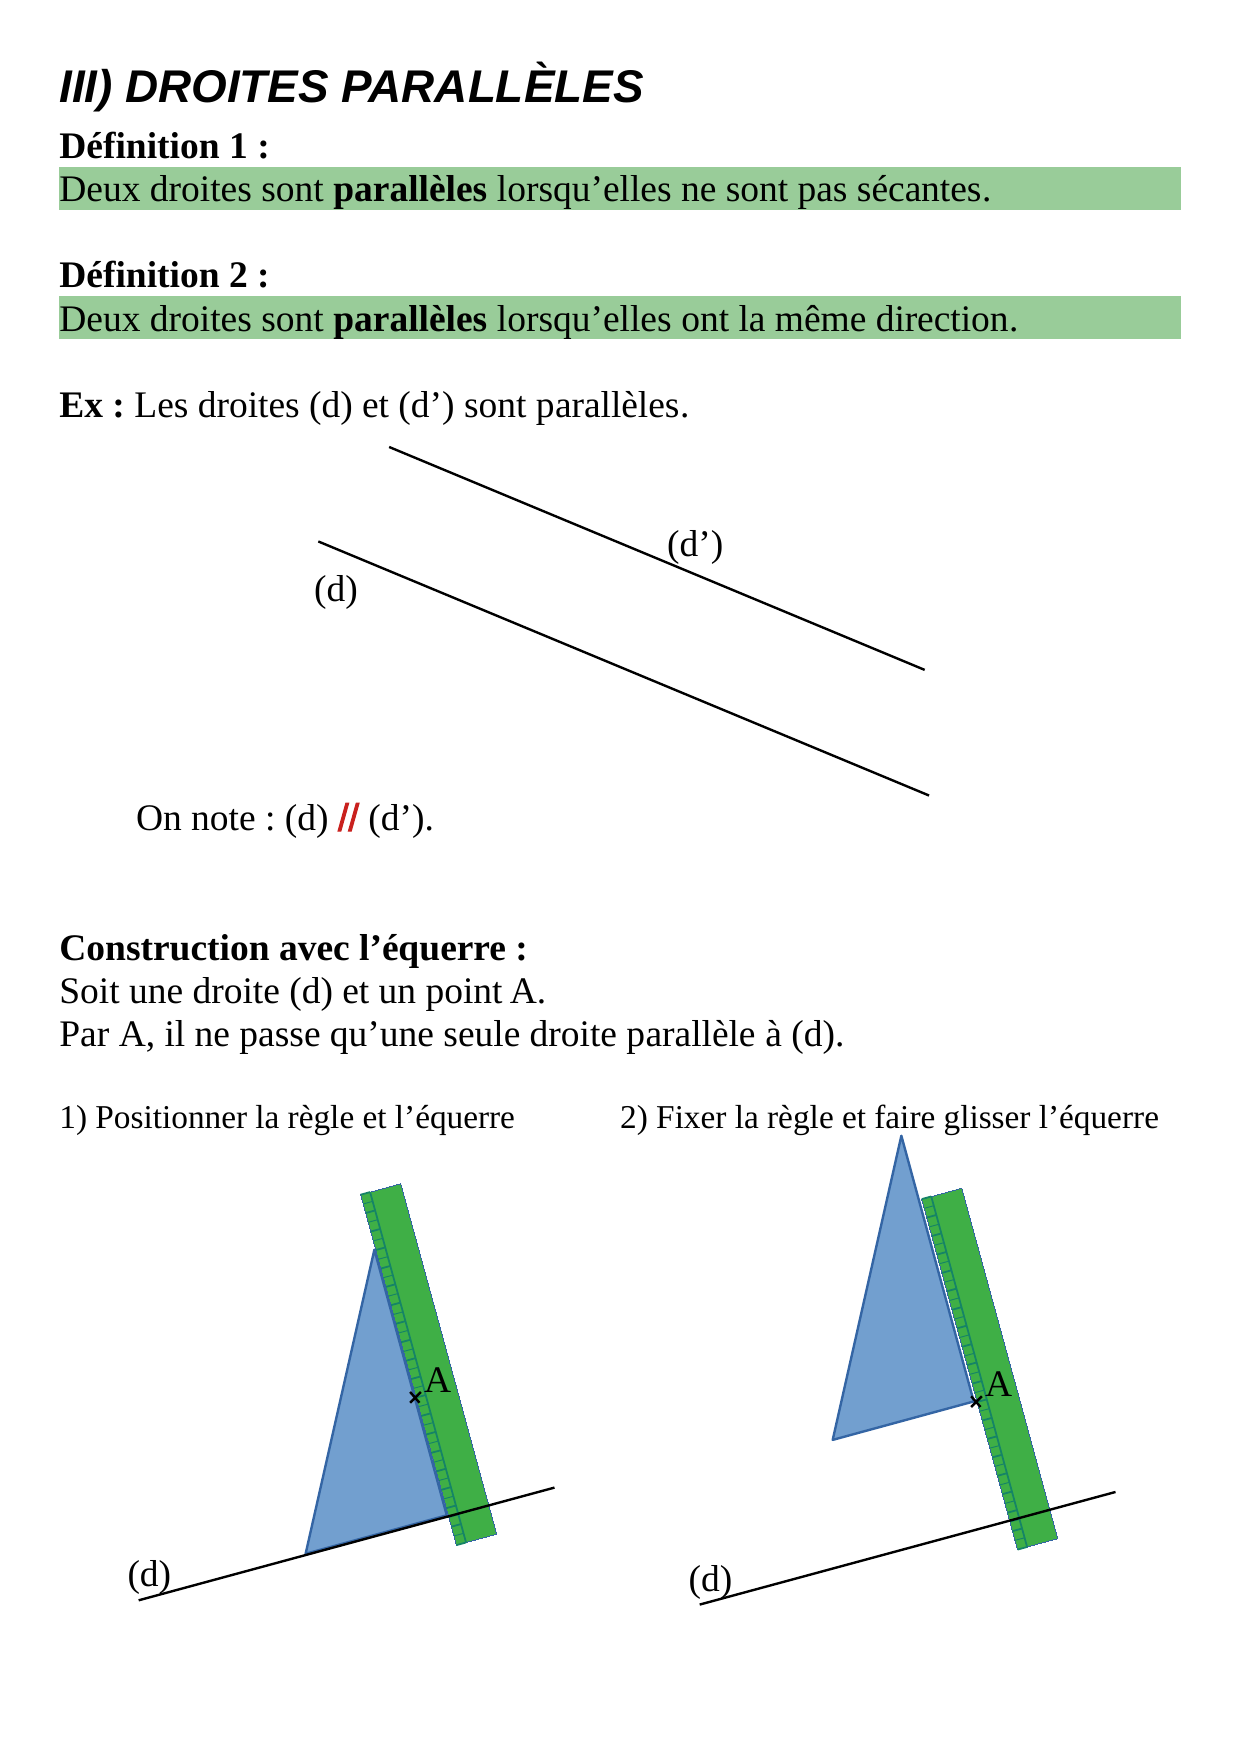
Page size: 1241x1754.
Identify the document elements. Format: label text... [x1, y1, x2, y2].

table_cell [620, 1136, 1008, 1605]
text Définition 1 : [59, 123, 1181, 167]
list Droites parallèles [59, 59, 1181, 112]
text Soit une droite (d) et un point A. [59, 968, 1181, 1011]
text Construction avec l’équerre : [59, 925, 1181, 968]
text Par A, il ne passe qu’une seule droite parallèle à (d). [59, 1011, 1181, 1054]
table_header 1) Positionner la règle et l’équerre [59, 1098, 620, 1136]
text Deux droites sont parallèles lorsqu’elles ont la même direction. [59, 296, 1181, 339]
table_header 2) Fixer la règle et faire glisser l’équerre [620, 1098, 1181, 1136]
text Deux droites sont parallèles lorsqu’elles ne sont pas sécantes. [59, 167, 1181, 210]
table_cell [707, 1136, 1181, 1605]
text Ex : Les droites (d) et (d’) sont parallèles. [59, 382, 1181, 425]
text Définition 2 : [59, 253, 1181, 296]
text On note : (d) // (d’). [136, 796, 1181, 839]
table_cell [59, 1136, 620, 1605]
